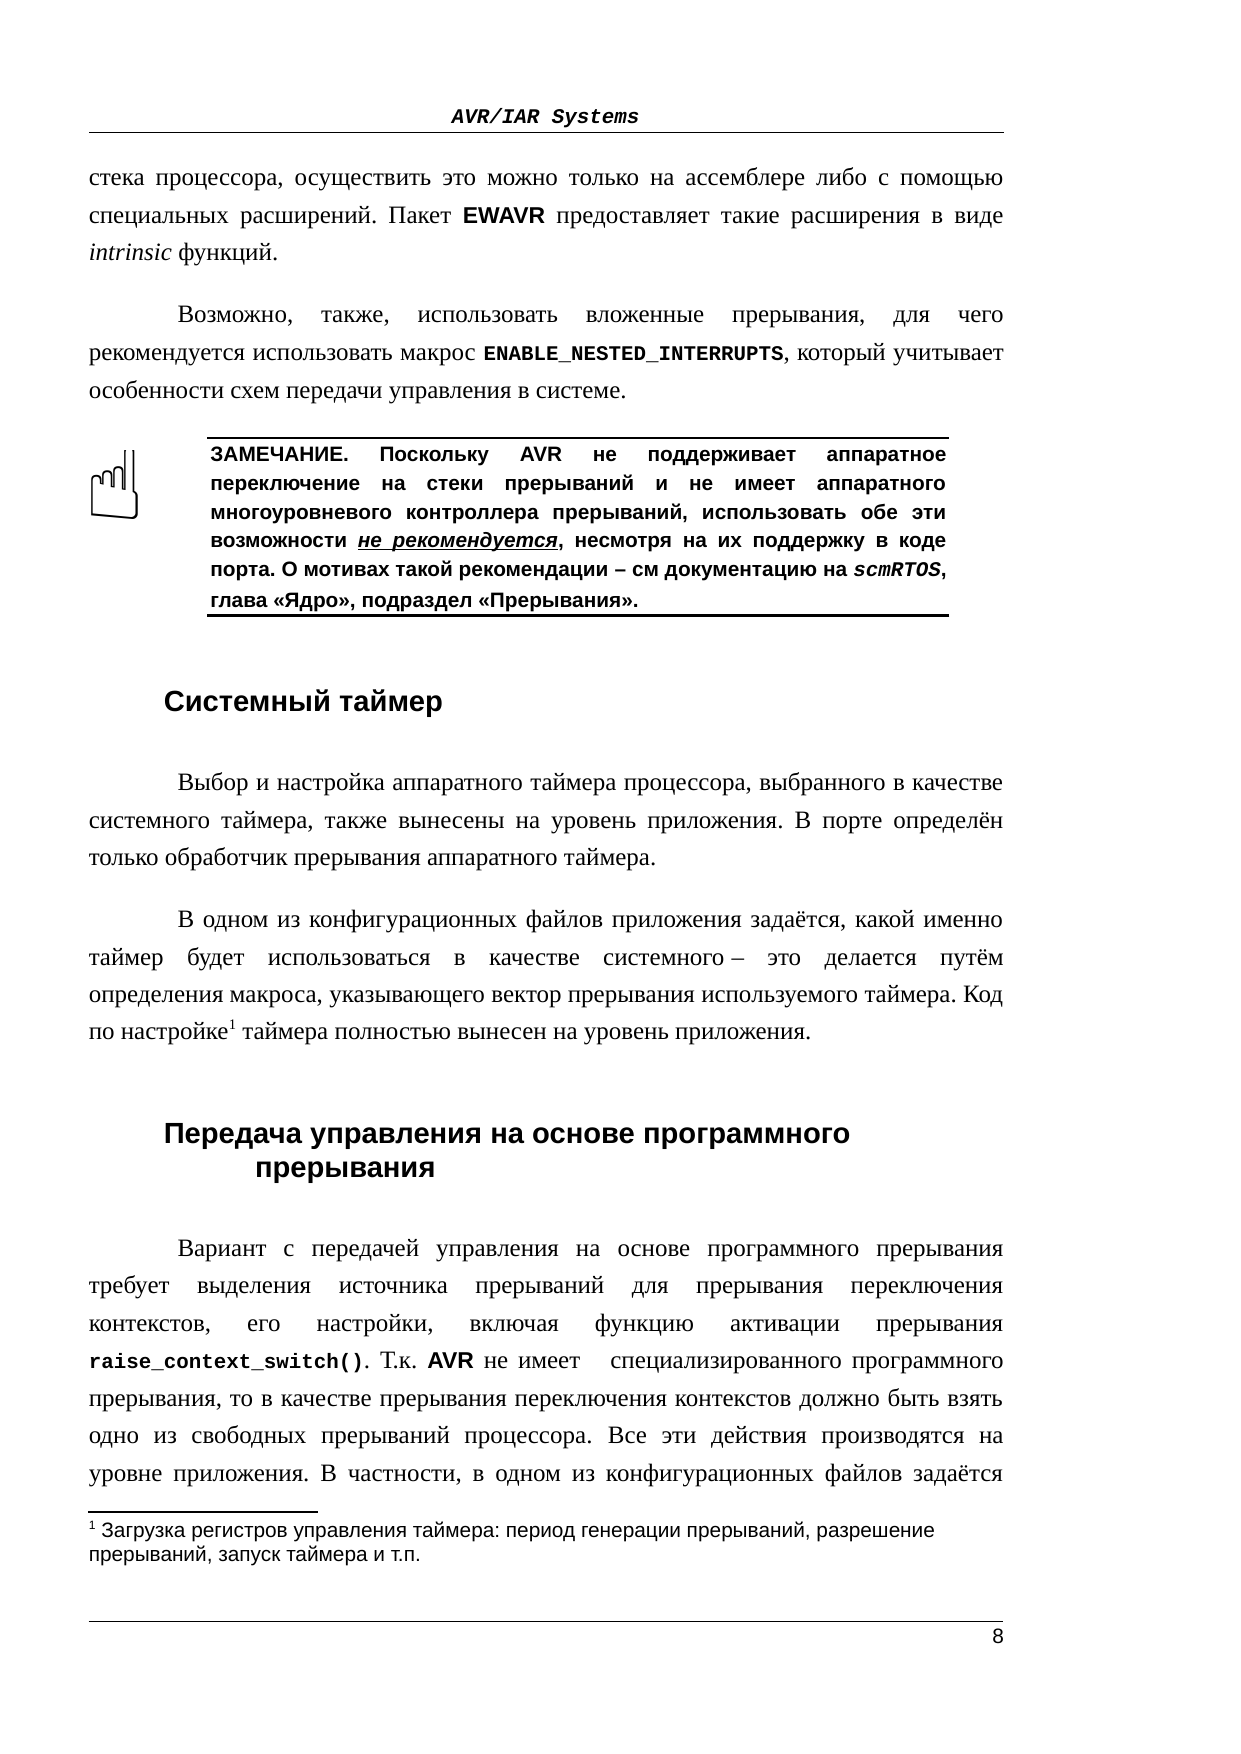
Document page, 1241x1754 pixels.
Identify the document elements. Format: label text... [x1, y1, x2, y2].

text Загрузка регистров управления таймера: период генерации прерываний, разрешение прерываний, запуск таймера и т.п. [88, 1518, 1004, 1566]
text Вариант с передачей управления на основе программного прерывания требует выделения источника прерываний для прерывания переключения контекстов, его настройки, включая функцию активации прерывания raise_context_switch(). Т.к. AVR не имеет специализированного программного прерывания, то в качестве прерывания переключения контекстов должно быть взять одно из свободных прерываний процессора. Все эти действия производятся на уровне приложения. В частности, в одном из конфигурационных файлов задаётся [88, 1233, 1004, 1486]
text ЗАМЕЧАНИЕ. Поскольку AVR не поддерживает аппаратное переключение на стеки прерываний и не имеет аппаратного многоуровневого контроллера прерываний, использовать обе эти возможности не рекомендуется, несмотря на их поддержку в коде порта. О мотивах такой рекомендации – см документацию на scmRTOS, глава «Ядро», подраздел «Прерывания». [207, 439, 949, 614]
text В одном из конфигурационных файлов приложения задаётся, какой именно таймер будет использоваться в качестве системного – это делается путём определения макроса, указывающего вектор прерывания используемого таймера. Код по настройке таймера полностью вынесен на уровень приложения. [88, 904, 1004, 1045]
subtitle Системный таймер [163, 684, 886, 717]
subtitle Передача управления на основе программного прерывания [163, 1116, 886, 1183]
text стека процессора, осуществить это можно только на ассемблере либо с помощью специальных расширений. Пакет EWAVR предоставляет такие расширения в виде intrinsic функций. [88, 162, 1004, 266]
text  [84, 450, 176, 536]
text Возможно, также, использовать вложенные прерывания, для чего рекомендуется использовать макрос ENABLE_NESTED_INTERRUPTS, который учитывает особенности схем передачи управления в системе. [88, 299, 1004, 403]
text Выбор и настройка аппаратного таймера процессора, выбранного в качестве системного таймера, также вынесены на уровень приложения. В порте определён только обработчик прерывания аппаратного таймера. [88, 767, 1004, 871]
